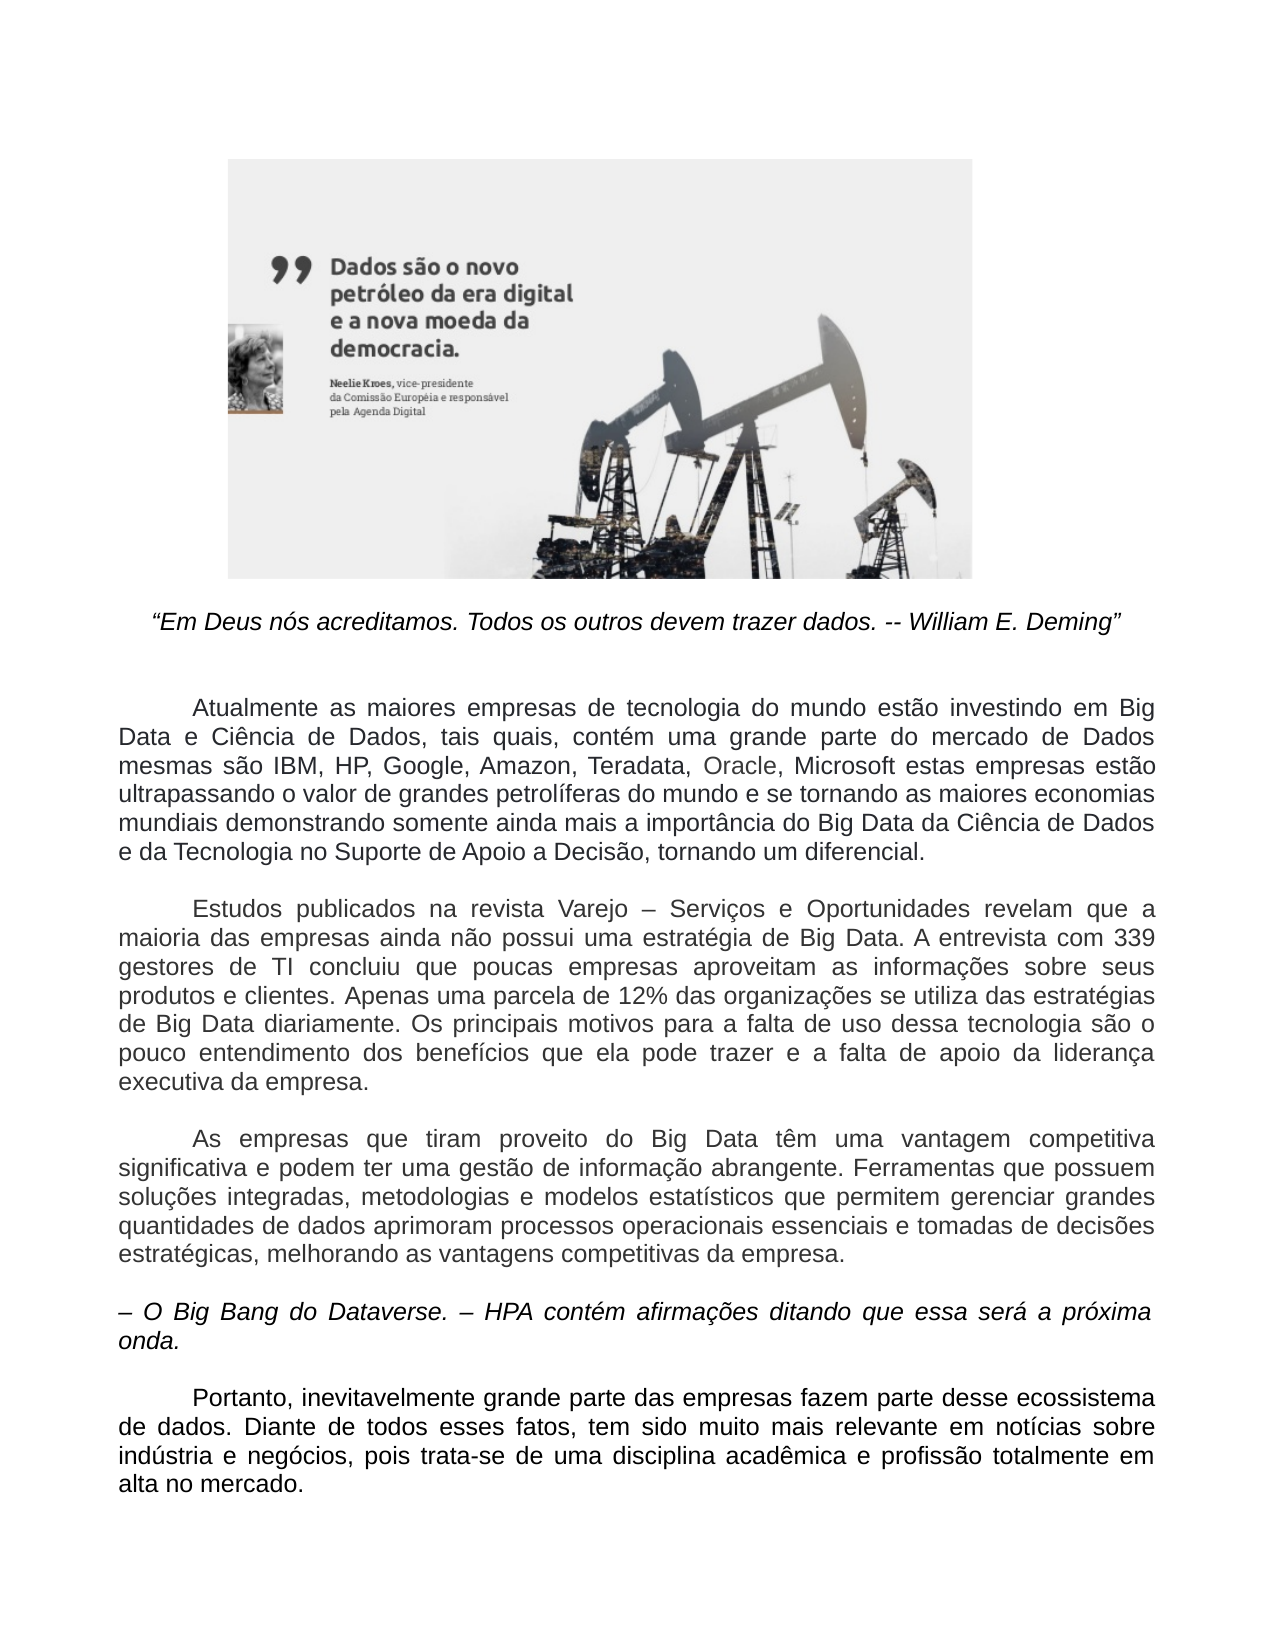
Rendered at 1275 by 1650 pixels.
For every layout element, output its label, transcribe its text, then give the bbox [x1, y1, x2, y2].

text – O Big Bang do Dataverse. – HPA contém afirmações ditando que essa será a próxima onda. [118, 1297, 1157, 1354]
text Estudos publicados na revista Varejo – Serviços e Oportunidades revelam que a maioria das empresas ainda não possui uma estratégia de Big Data. A entrevista com 339 gestores de TI concluiu que poucas empresas aproveitam as informações sobre seus produtos e clientes. Apenas uma parcela de 12% das organizações se utiliza das estratégias de Big Data diariamente. Os principais motivos para a falta de uso dessa tecnologia são o pouco entendimento dos benefícios que ela pode trazer e a falta de apoio da liderança executiva da empresa. [118, 894, 1157, 1096]
text As empresas que tiram proveito do Big Data têm uma vantagem competitiva significativa e podem ter uma gestão de informação abrangente. Ferramentas que possuem soluções integradas, metodologias e modelos estatísticos que permitem gerenciar grandes quantidades de dados aprimoram processos operacionais essenciais e tomadas de decisões estratégicas, melhorando as vantagens competitivas da empresa. [118, 1124, 1157, 1268]
text Portanto, inevitavelmente grande parte das empresas fazem parte desse ecossistema de dados. Diante de todos esses fatos, tem sido muito mais relevante em notícias sobre indústria e negócios, pois trata-se de uma disciplina acadêmica e profissão totalmente em alta no mercado. [118, 1383, 1157, 1498]
text “Em Deus nós acreditamos. Todos os outros devem trazer dados. -- William E. Deming” [118, 607, 1157, 636]
picture [227, 159, 973, 579]
text Atualmente as maiores empresas de tecnologia do mundo estão investindo em Big Data e Ciência de Dados, tais quais, contém uma grande parte do mercado de Dados mesmas são IBM, HP, Google, Amazon, Teradata, Oracle, Microsoft estas empresas estão ultrapassando o valor de grandes petrolíferas do mundo e se tornando as maiores economias mundiais demonstrando somente ainda mais a importância do Big Data da Ciência de Dados e da Tecnologia no Suporte de Apoio a Decisão, tornando um diferencial. [118, 693, 1157, 866]
